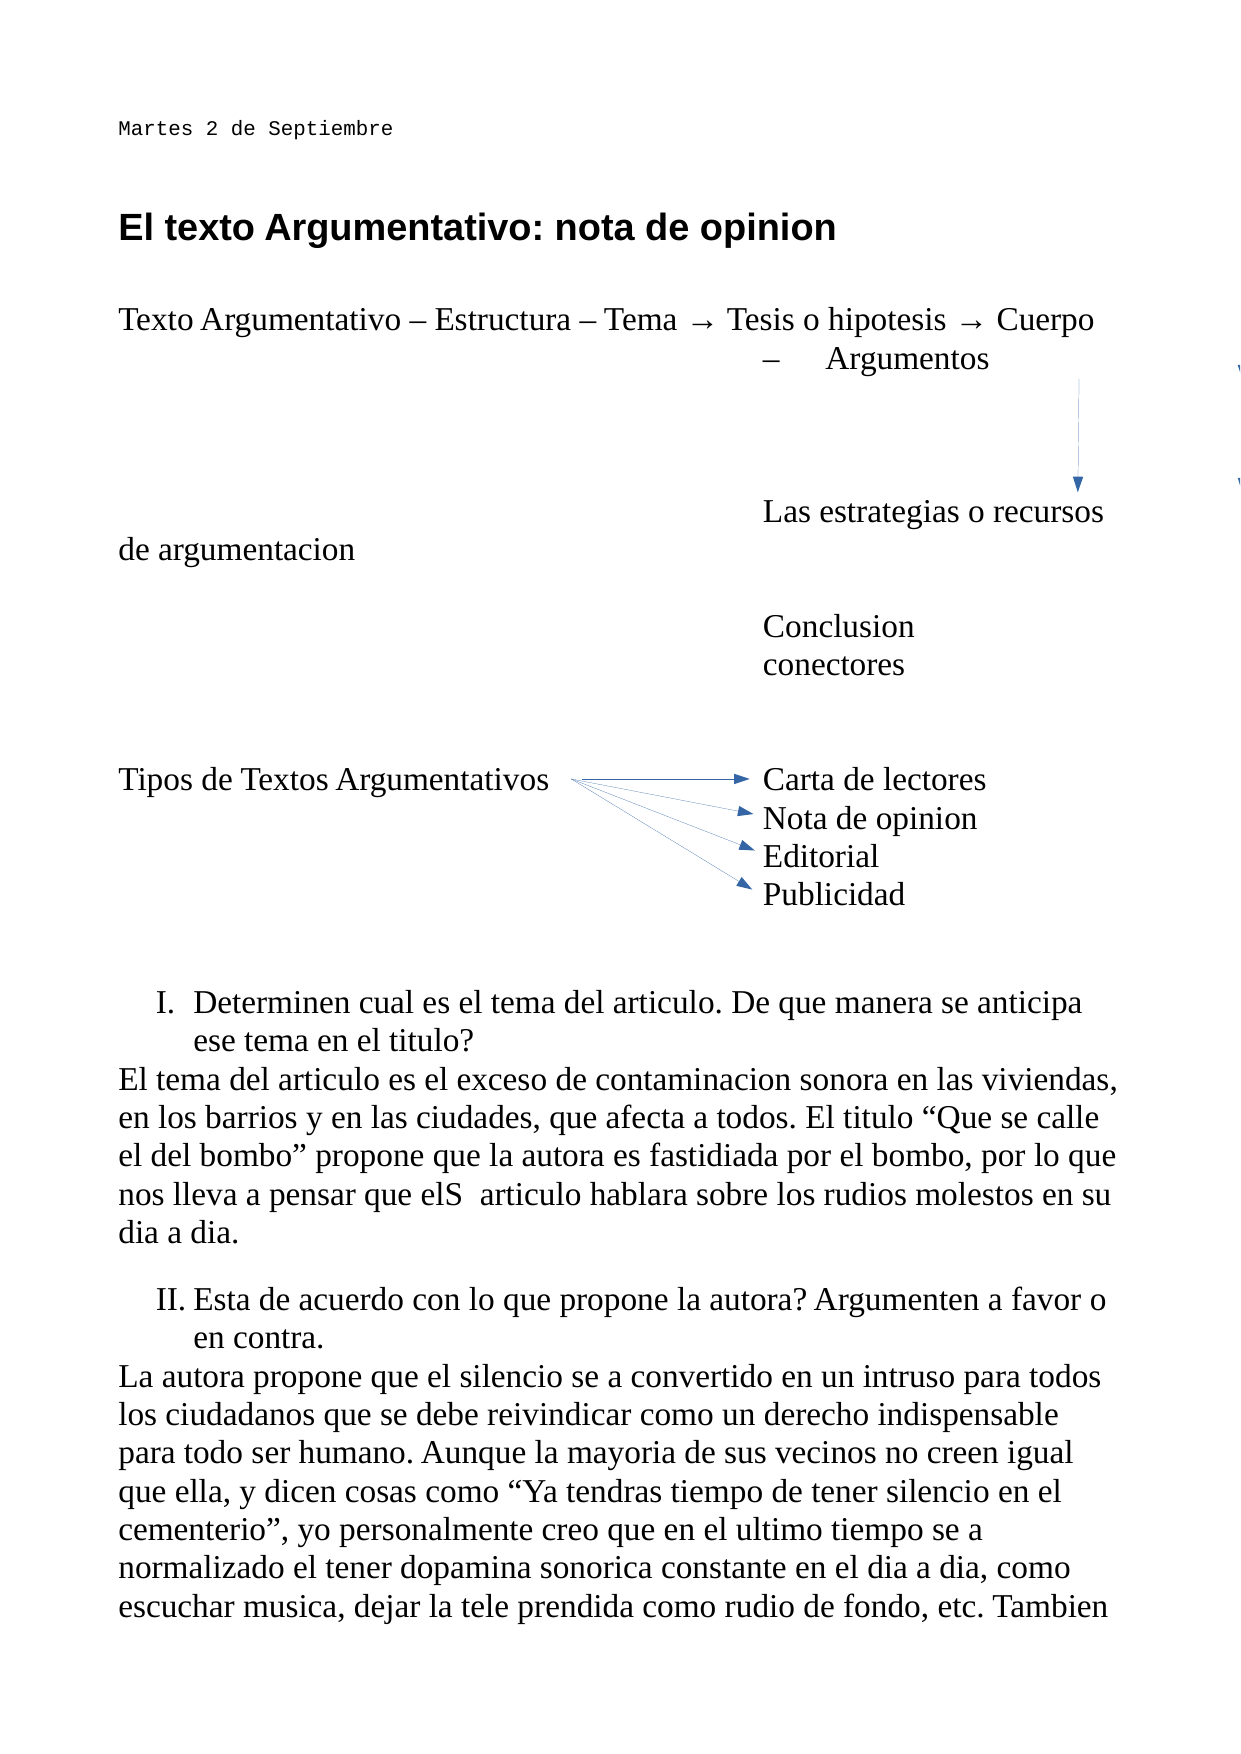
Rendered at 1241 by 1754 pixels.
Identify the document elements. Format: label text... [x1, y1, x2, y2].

subtitle El texto Argumentativo: nota de opinion [118, 205, 1122, 249]
list Determinen cual es el tema del articulo. De que manera se anticipa ese tema en el titulo? [156, 982, 1122, 1059]
text [605, 798, 714, 836]
text Tipos de Textos Argumentativos Carta de lectores [118, 759, 1122, 798]
text [118, 836, 725, 874]
text Publicidad [118, 874, 1122, 913]
text Conclusion conectores [118, 568, 1122, 683]
text El tema del articulo es el exceso de contaminacion sonora en las viviendas, en los barrios y en las ciudades, que afecta a todos. El titulo “Que se calle el del bombo” propone que la autora es fastidiada por el bombo, por lo que nos lleva a pensar que elS articulo hablara sobre los rudios molestos en su dia a dia. [118, 1059, 1122, 1279]
text Las estrategias o recursos de argumentacion [118, 376, 1122, 568]
text [118, 798, 662, 836]
text La autora propone que el silencio se a convertido en un intruso para todos los ciudadanos que se debe reivindicar como un derecho indispensable para todo ser humano. Aunque la mayoria de sus vecinos no creen igual que ella, y dicen cosas como “Ya tendras tiempo de tener silencio en el cementerio”, yo personalmente creo que en el ultimo tiempo se a normalizado el tener dopamina sonorica constante en el dia a dia, como escuchar musica, dejar la tele prendida como rudio de fondo, etc. Tambien [118, 1356, 1122, 1624]
list Esta de acuerdo con lo que propone la autora? Argumenten a favor o en contra. [156, 1279, 1122, 1356]
text Texto Argumentativo – Estructura – Tema → Tesis o hipotesis → Cuerpo – Argumentos [118, 299, 1122, 376]
text Nota de opinion [623, 798, 1122, 836]
text Martes 2 de Septiembre [118, 118, 1122, 142]
text Editorial [667, 836, 1122, 874]
